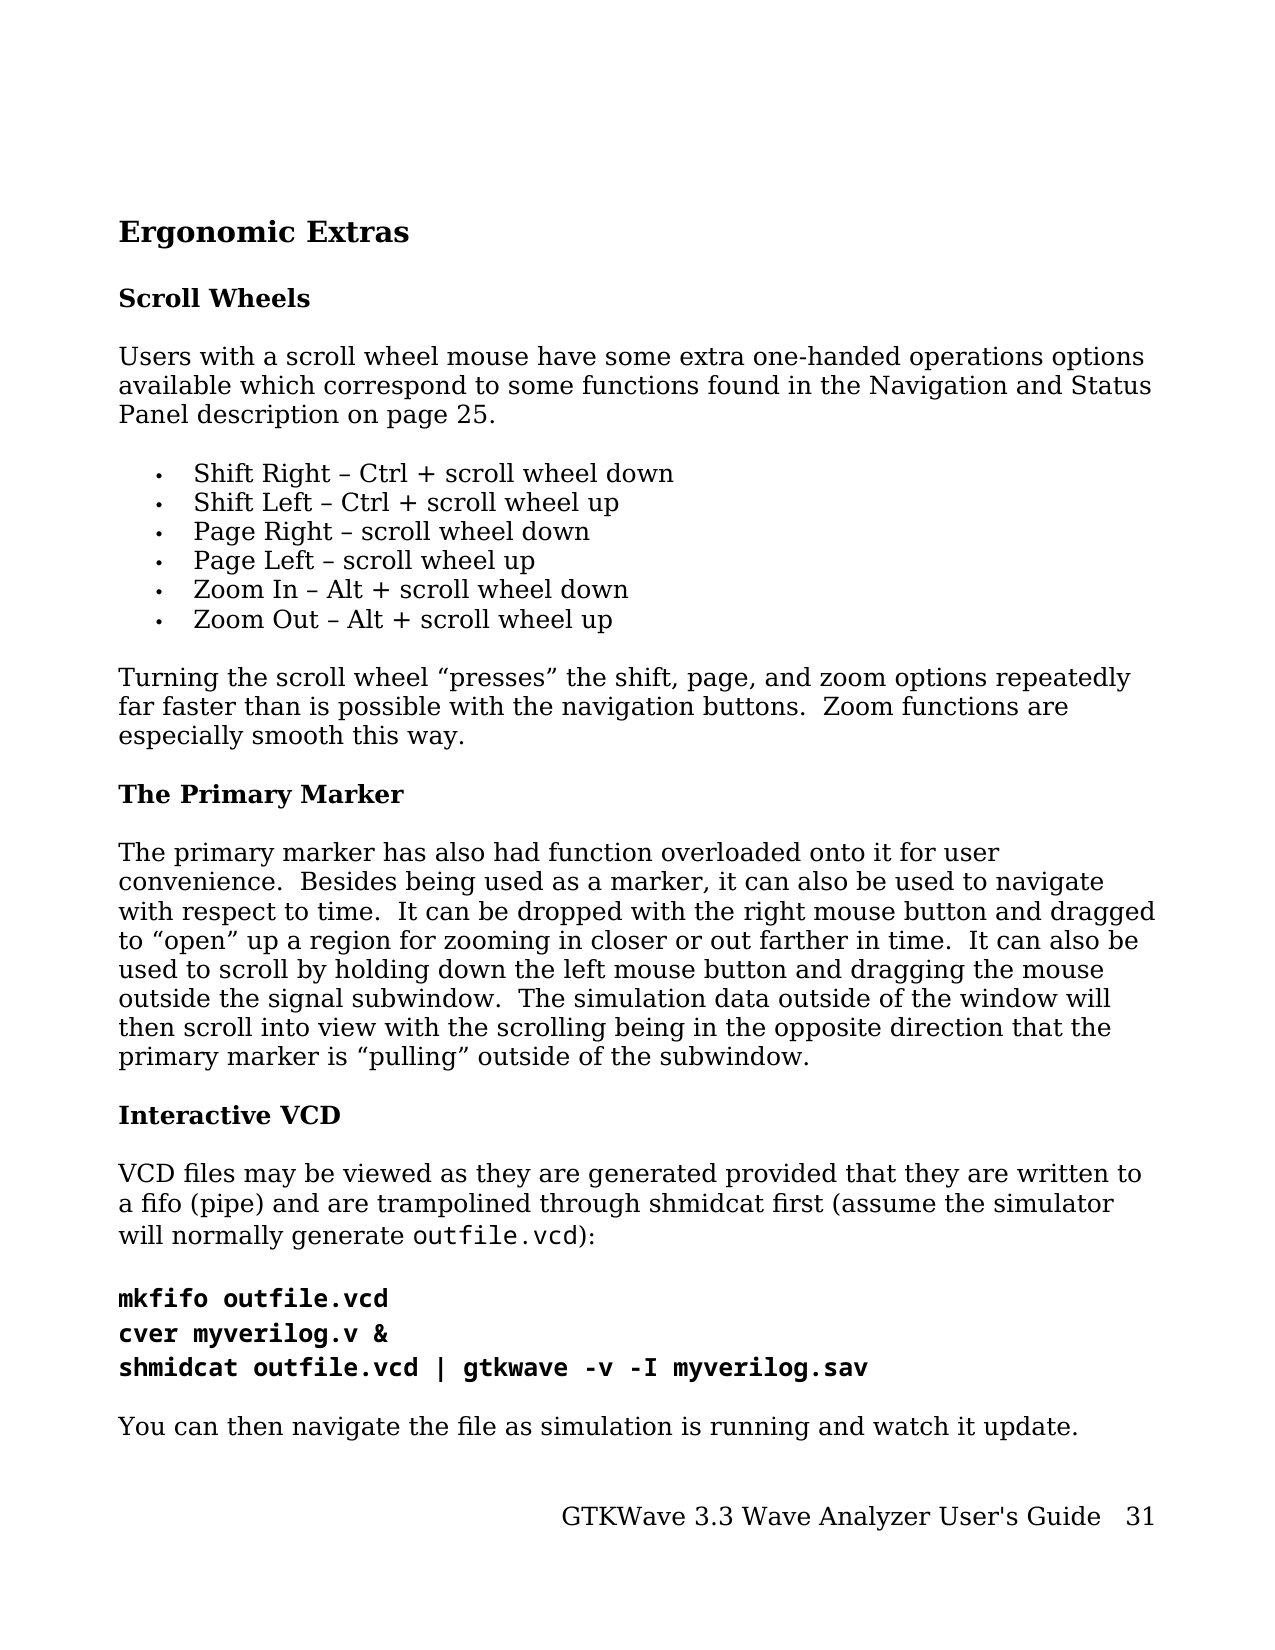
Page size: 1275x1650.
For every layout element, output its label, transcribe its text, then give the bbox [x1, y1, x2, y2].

text Ergonomic Extras [118, 215, 1157, 249]
text Turning the scroll wheel “presses” the shift, page, and zoom options repeatedly far faster than is possible with the navigation buttons. Zoom functions are especially smooth this way. [118, 663, 1157, 751]
list Zoom In – Alt + scroll wheel down [156, 576, 1157, 605]
text The primary marker has also had function overloaded onto it for user convenience. Besides being used as a marker, it can also be used to navigate with respect to time. It can be dropped with the right mouse button and dragged to “open” up a region for zooming in closer or out farther in time. It can also be used to scroll by holding down the left mouse button and dragging the mouse outside the signal subwindow. The simulation data outside of the window will then scroll into view with the scrolling being in the opposite direction that the primary marker is “pulling” outside of the subwindow. [118, 838, 1157, 1072]
list Page Left – scroll wheel up [156, 546, 1157, 576]
list Shift Left – Ctrl + scroll wheel up [156, 488, 1157, 517]
list Zoom Out – Alt + scroll wheel up [156, 605, 1157, 634]
text The Primary Marker [118, 780, 1157, 809]
list Shift Right – Ctrl + scroll wheel down [156, 459, 1157, 488]
text VCD files may be viewed as they are generated provided that they are written to a fifo (pipe) and are trampolined through shmidcat first (assume the simulator will normally generate outfile.vcd): [118, 1159, 1157, 1252]
text Interactive VCD [118, 1101, 1157, 1130]
text shmidcat outfile.vcd | gtkwave -v -I myverilog.sav [118, 1349, 1157, 1383]
text cver myverilog.v & [118, 1315, 1157, 1349]
text Users with a scroll wheel mouse have some extra one-handed operations options available which correspond to some functions found in the Navigation and Status Panel description on page 25. [118, 342, 1157, 430]
list Page Right – scroll wheel down [156, 517, 1157, 546]
text mkfifo outfile.vcd [118, 1281, 1157, 1315]
text Scroll Wheels [118, 284, 1157, 313]
text You can then navigate the file as simulation is running and watch it update. [118, 1412, 1157, 1442]
